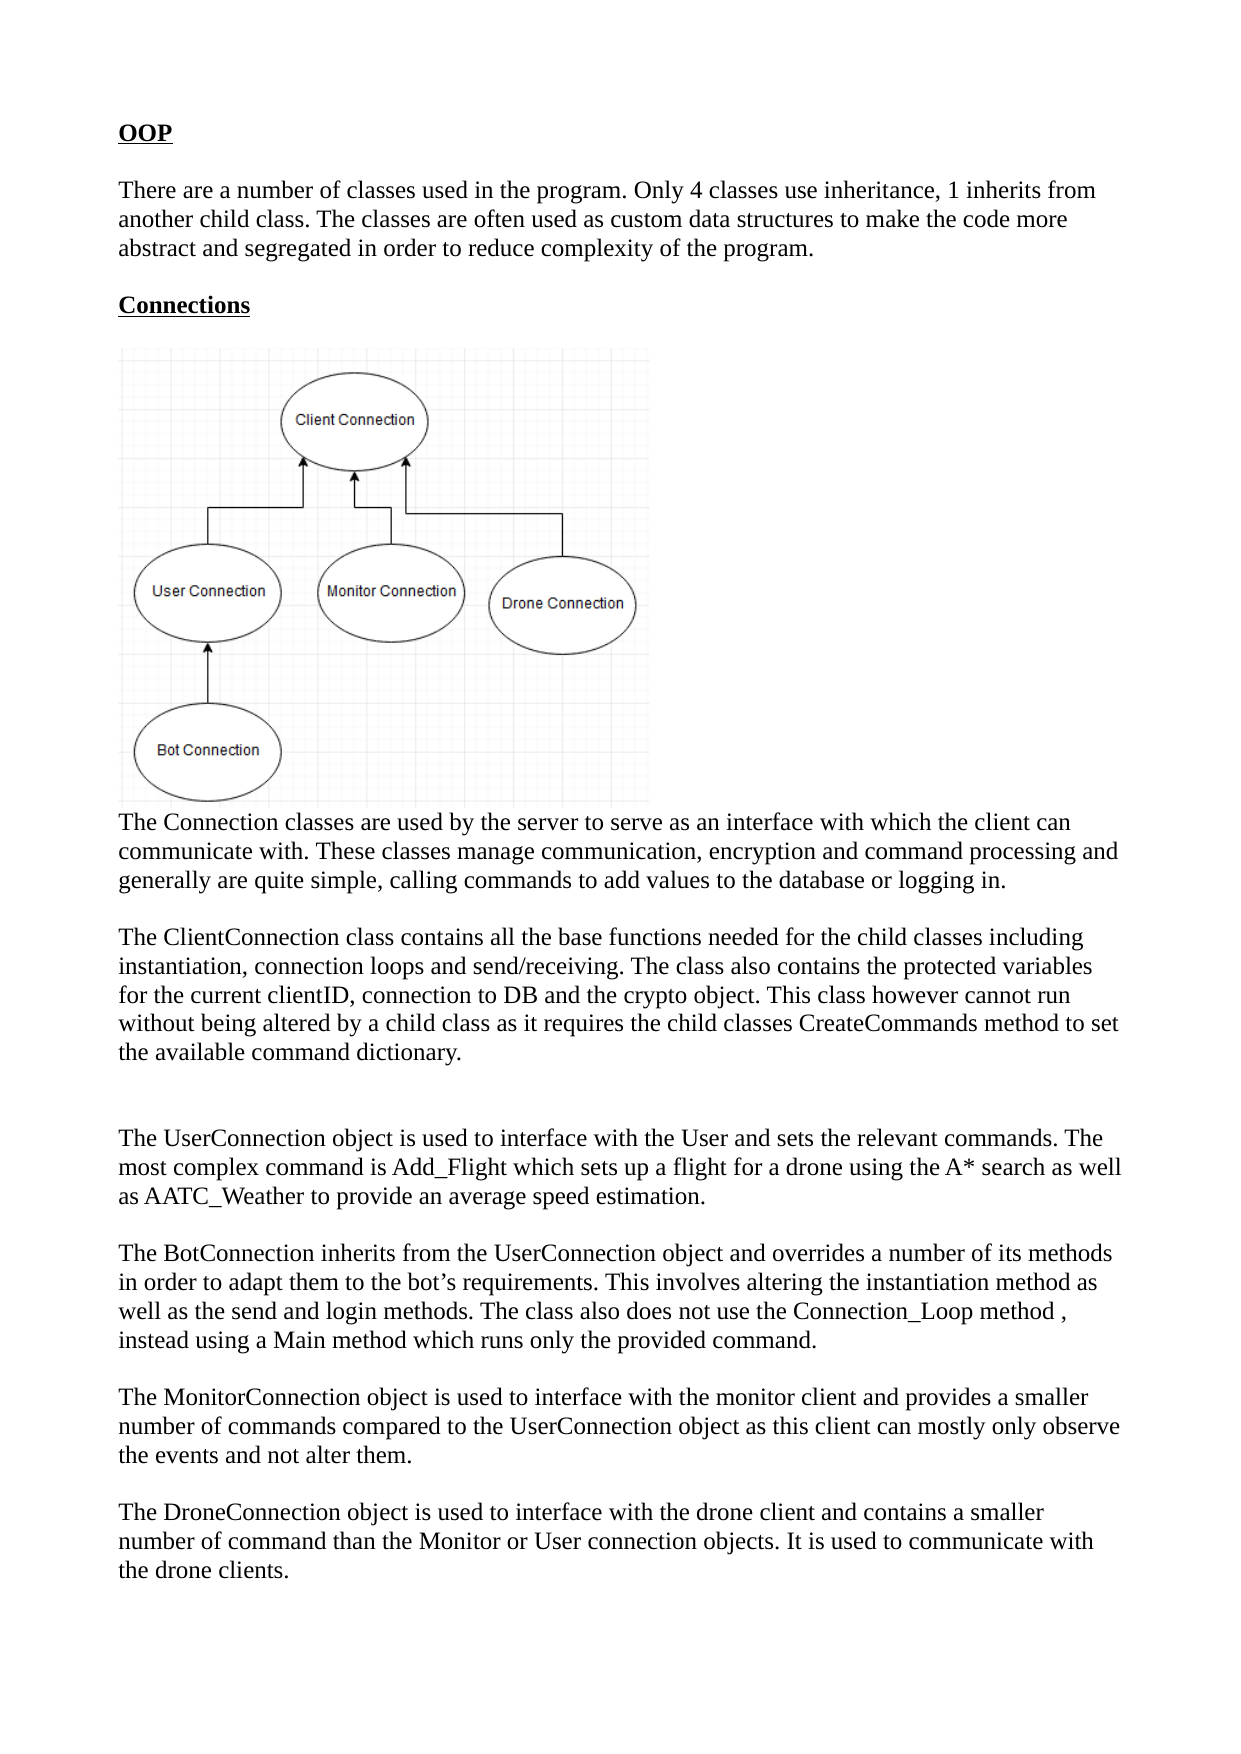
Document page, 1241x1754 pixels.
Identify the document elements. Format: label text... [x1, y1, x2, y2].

text The UserConnection object is used to interface with the User and sets the relevant commands. The most complex command is Add_Flight which sets up a flight for a drone using the A* search as well as AATC_Weather to provide an average speed estimation. [118, 1123, 1122, 1210]
text There are a number of classes used in the program. Only 4 classes use inheritance, 1 inherits from another child class. The classes are often used as custom data structures to make the code more abstract and segregated in order to reduce complexity of the program. [118, 176, 1122, 262]
text The Connection classes are used by the server to serve as an interface with which the client can communicate with. These classes manage communication, encryption and command processing and generally are quite simple, calling commands to add values to the database or logging in. [118, 348, 1122, 893]
text The MonitorConnection object is used to interface with the monitor client and provides a smaller number of commands compared to the UserConnection object as this client can mostly only observe the events and not alter them. [118, 1382, 1122, 1468]
picture [118, 348, 650, 808]
text OOP [118, 118, 1122, 147]
text Connections [118, 291, 1122, 319]
text The ClientConnection class contains all the base functions needed for the child classes including instantiation, connection loops and send/receiving. The class also contains the protected variables for the current clientID, connection to DB and the crypto object. This class however cannot run without being altered by a child class as it requires the child classes CreateCommands method to set the available command dictionary. [118, 922, 1122, 1066]
text The BotConnection inherits from the UserConnection object and overrides a number of its methods in order to adapt them to the bot’s requirements. This involves altering the instantiation method as well as the send and login methods. The class also does not use the Connection_Loop method , instead using a Main method which runs only the provided command. [118, 1238, 1122, 1353]
text The DroneConnection object is used to interface with the drone client and contains a smaller number of command than the Monitor or User connection objects. It is used to communicate with the drone clients. [118, 1497, 1122, 1583]
